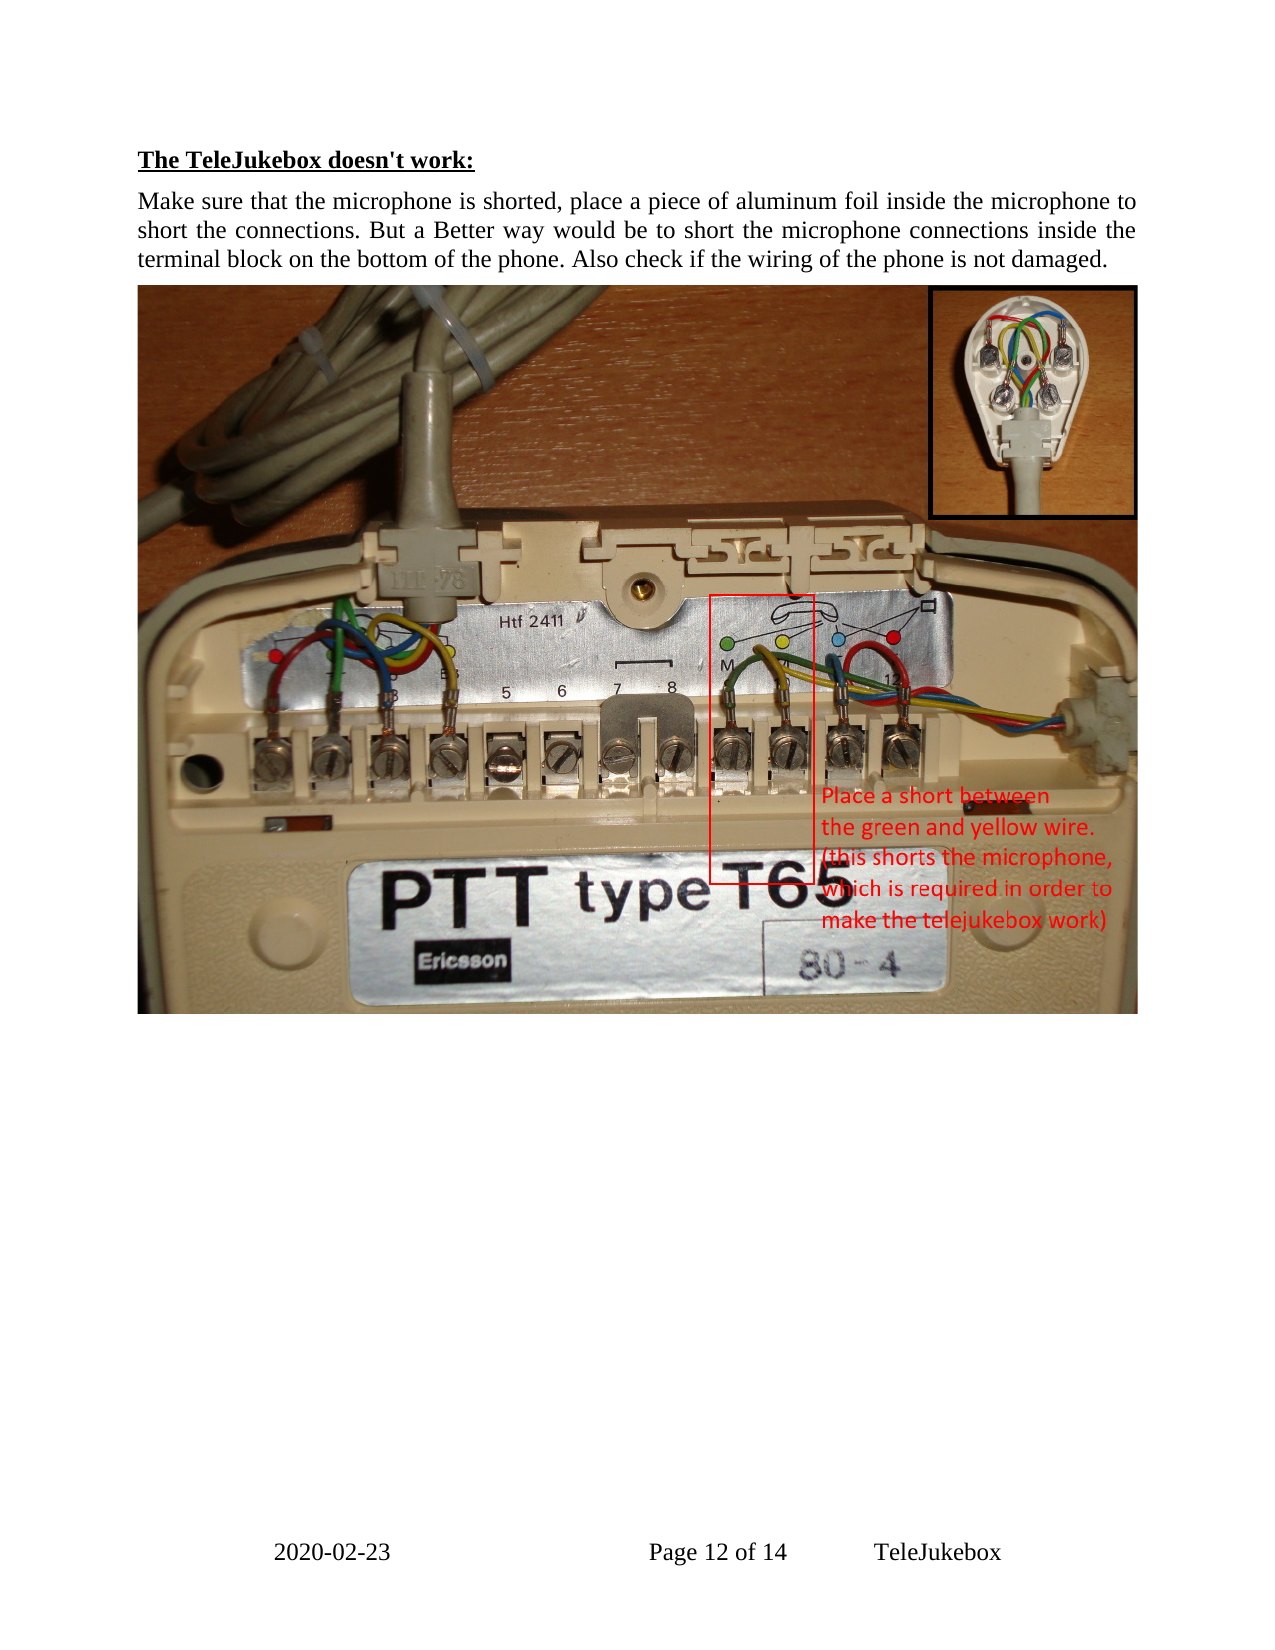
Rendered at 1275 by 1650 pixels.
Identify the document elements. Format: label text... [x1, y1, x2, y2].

picture [137, 285, 1138, 1014]
text Make sure that the microphone is shorted, place a piece of aluminum foil inside the microphone to short the connections. But a Better way would be to short the microphone connections inside the terminal block on the bottom of the phone. Also check if the wiring of the phone is not damaged. [137, 186, 1138, 273]
text The TeleJukebox doesn't work: [137, 145, 1138, 174]
